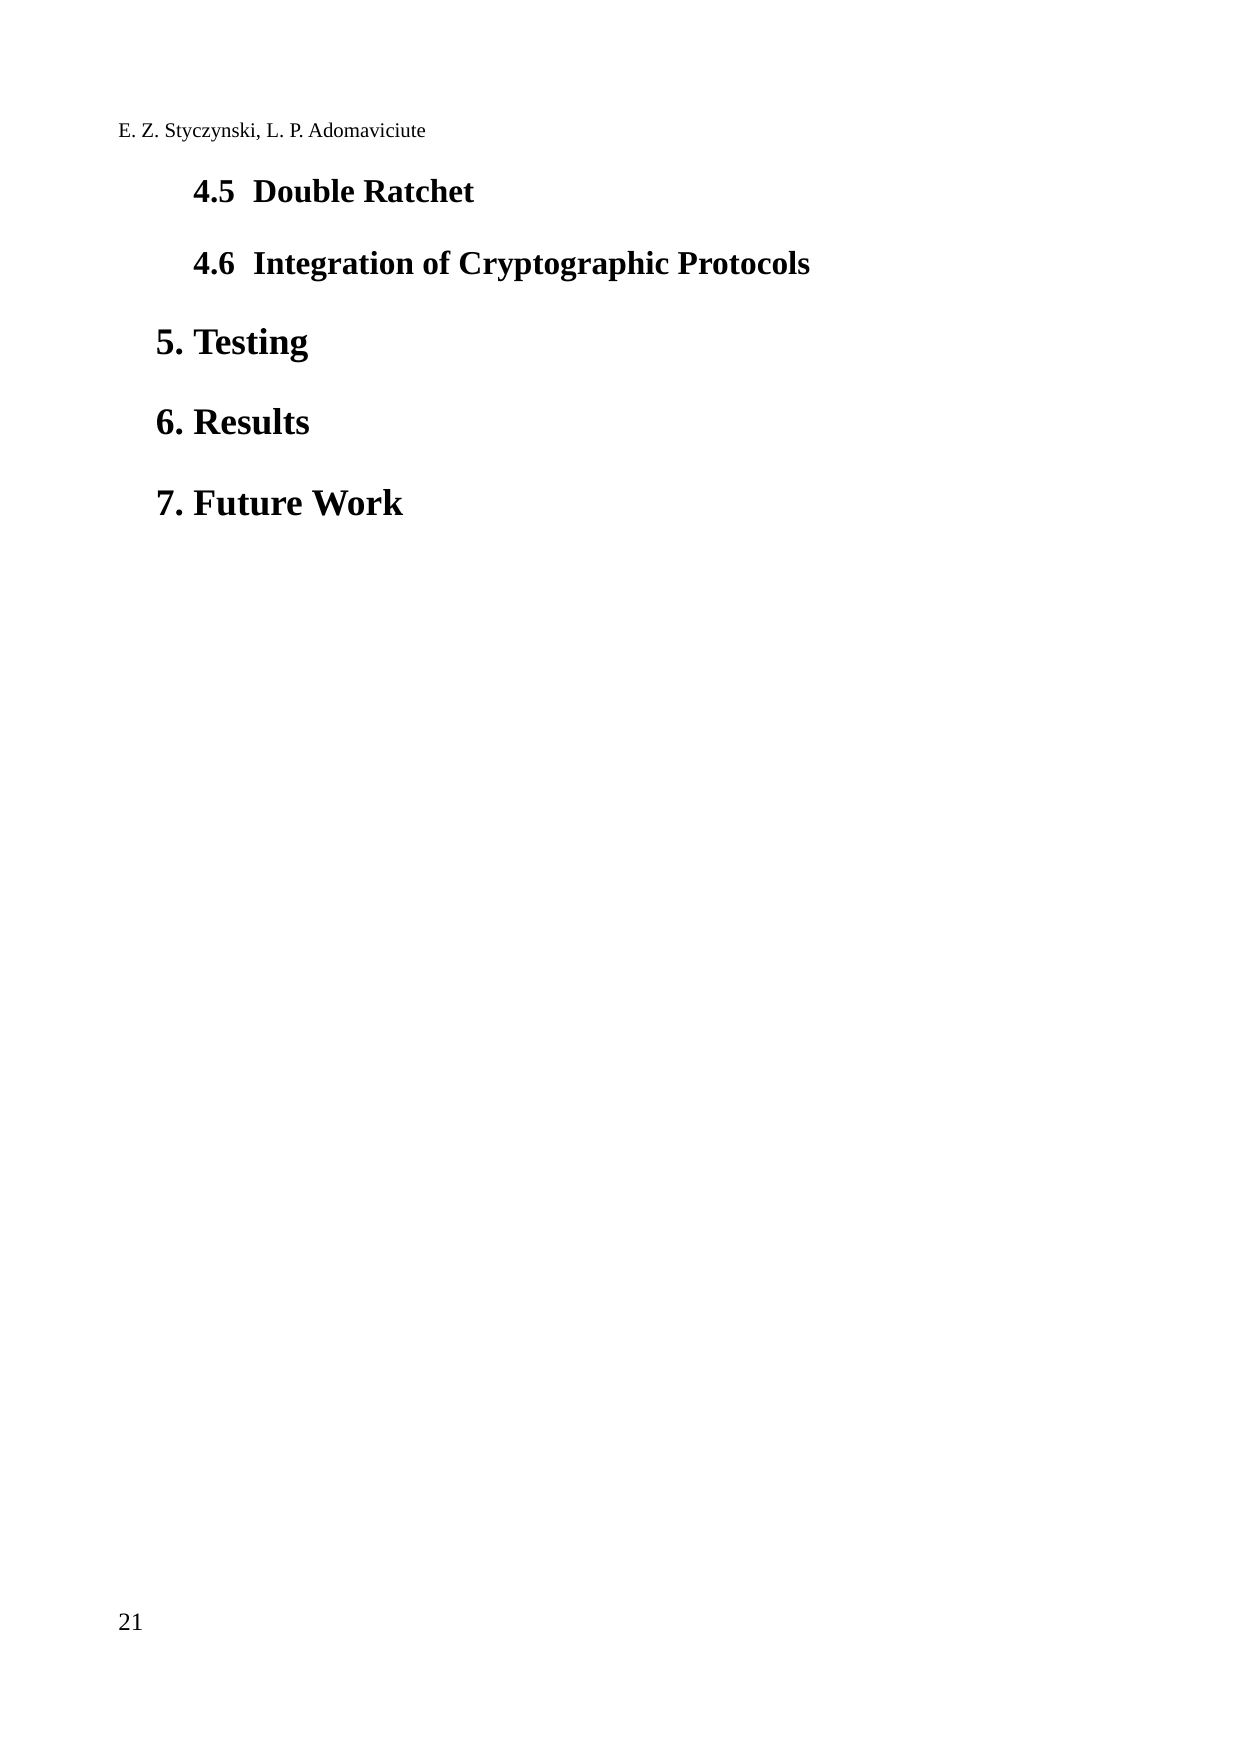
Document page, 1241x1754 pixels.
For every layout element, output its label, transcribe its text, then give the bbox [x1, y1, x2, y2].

subtitle Double Ratchet [193, 172, 1122, 210]
subtitle Testing [156, 319, 1122, 362]
subtitle Integration of Cryptographic Protocols [193, 243, 1122, 282]
subtitle Future Work [156, 480, 1122, 523]
subtitle Results [156, 400, 1122, 443]
